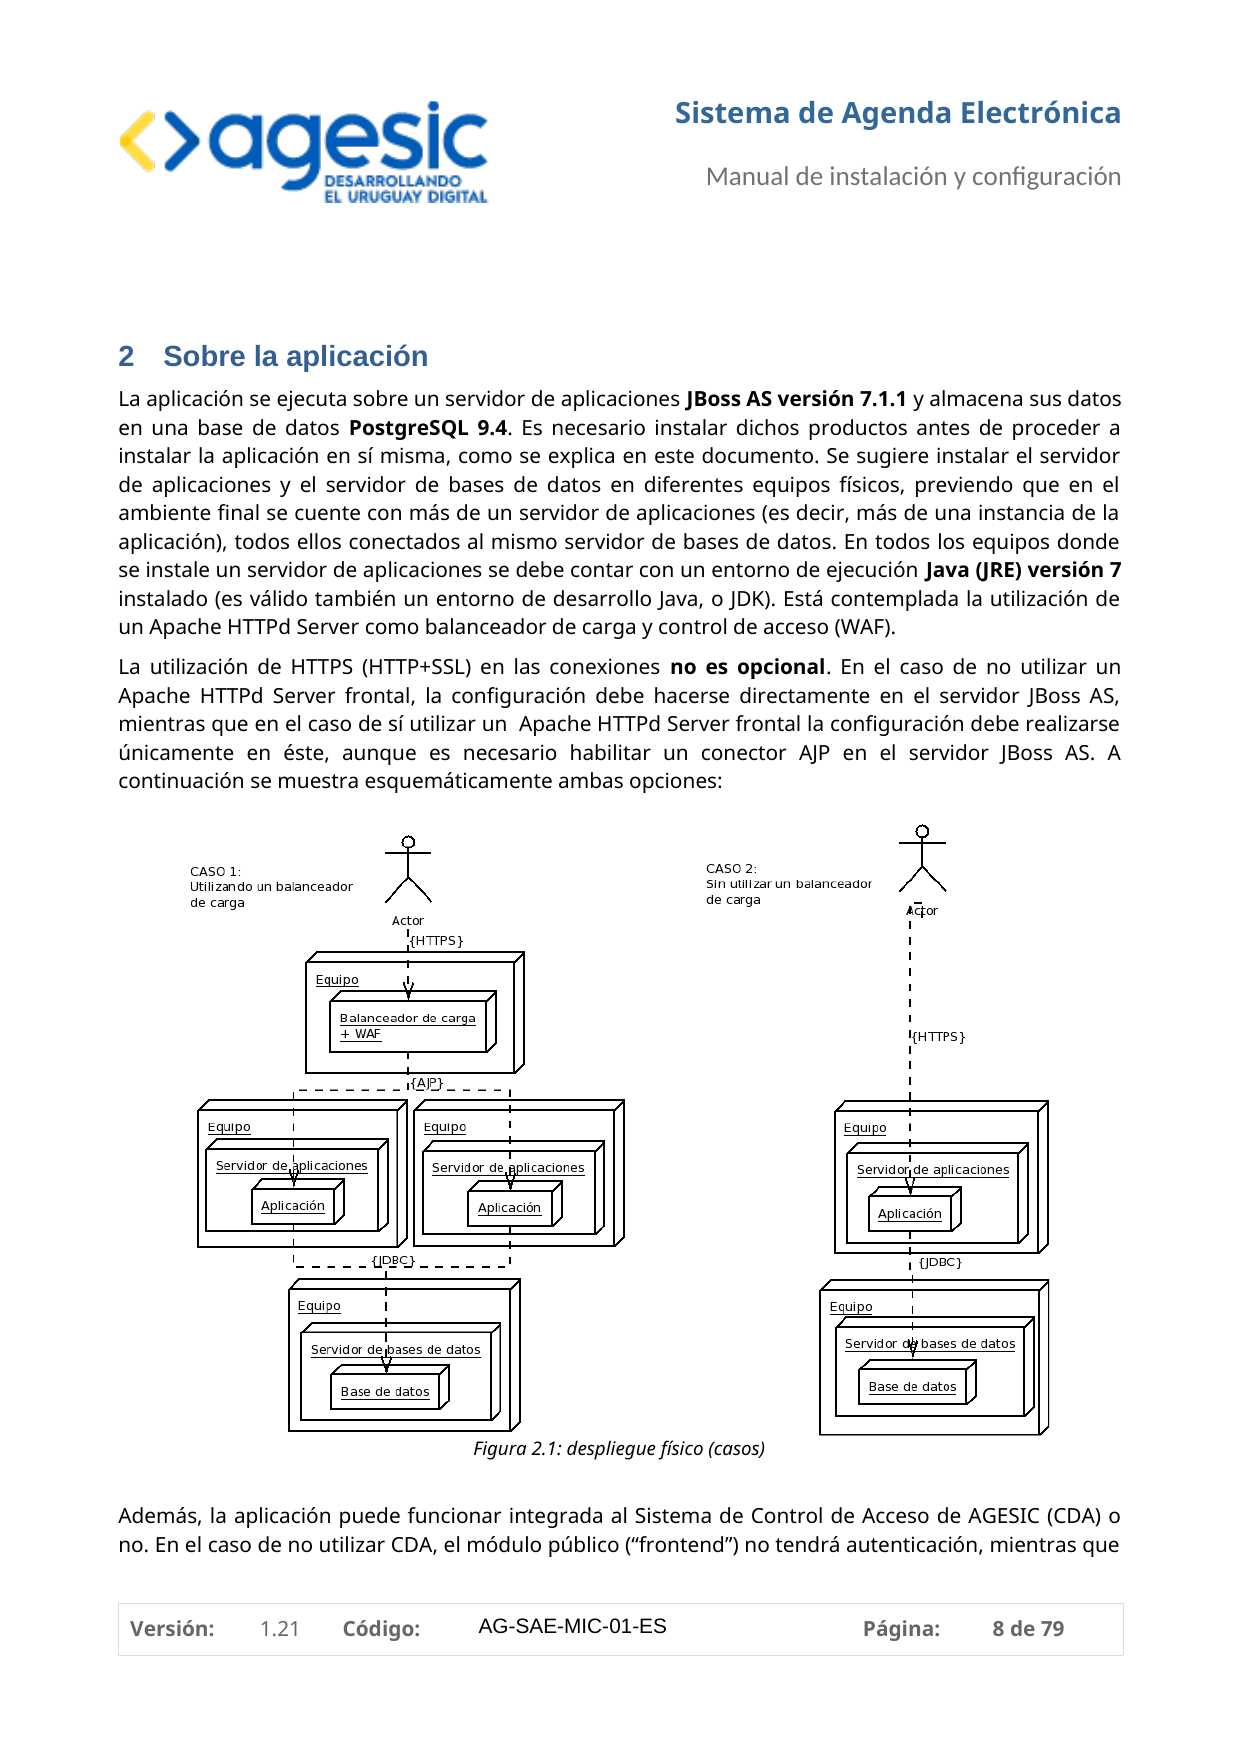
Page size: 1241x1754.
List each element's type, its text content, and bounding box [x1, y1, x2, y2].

text La aplicación se ejecuta sobre un servidor de aplicaciones JBoss AS versión 7.1.1 y almacena sus datos en una base de datos PostgreSQL 9.4. Es necesario instalar dichos productos antes de proceder a instalar la aplicación en sí misma, como se explica en este documento. Se sugiere instalar el servidor de aplicaciones y el servidor de bases de datos en diferentes equipos físicos, previendo que en el ambiente final se cuente con más de un servidor de aplicaciones (es decir, más de una instancia de la aplicación), todos ellos conectados al mismo servidor de bases de datos. En todos los equipos donde se instale un servidor de aplicaciones se debe contar con un entorno de ejecución Java (JRE) versión 7 instalado (es válido también un entorno de desarrollo Java, o JDK). Está contemplada la utilización de un Apache HTTPd Server como balanceador de carga y control de acceso (WAF). [118, 384, 1122, 641]
text La utilización de HTTPS (HTTP+SSL) en las conexiones no es opcional. En el caso de no utilizar un Apache HTTPd Server frontal, la configuración debe hacerse directamente en el servidor JBoss AS, mientras que en el caso de sí utilizar un Apache HTTPd Server frontal la configuración debe realizarse únicamente en éste, aunque es necesario habilitar un conector AJP en el servidor JBoss AS. A continuación se muestra esquemáticamente ambas opciones: [118, 652, 1122, 794]
picture [191, 812, 1050, 1436]
text Además, la aplicación puede funcionar integrada al Sistema de Control de Acceso de AGESIC (CDA) o no. En el caso de no utilizar CDA, el módulo público (“frontend”) no tendrá autenticación, mientras que [118, 1501, 1122, 1558]
text Figura 2.1: despliegue físico (casos) [177, 813, 1063, 1461]
subtitle Sobre la aplicación [118, 339, 1122, 373]
picture [119, 101, 489, 203]
